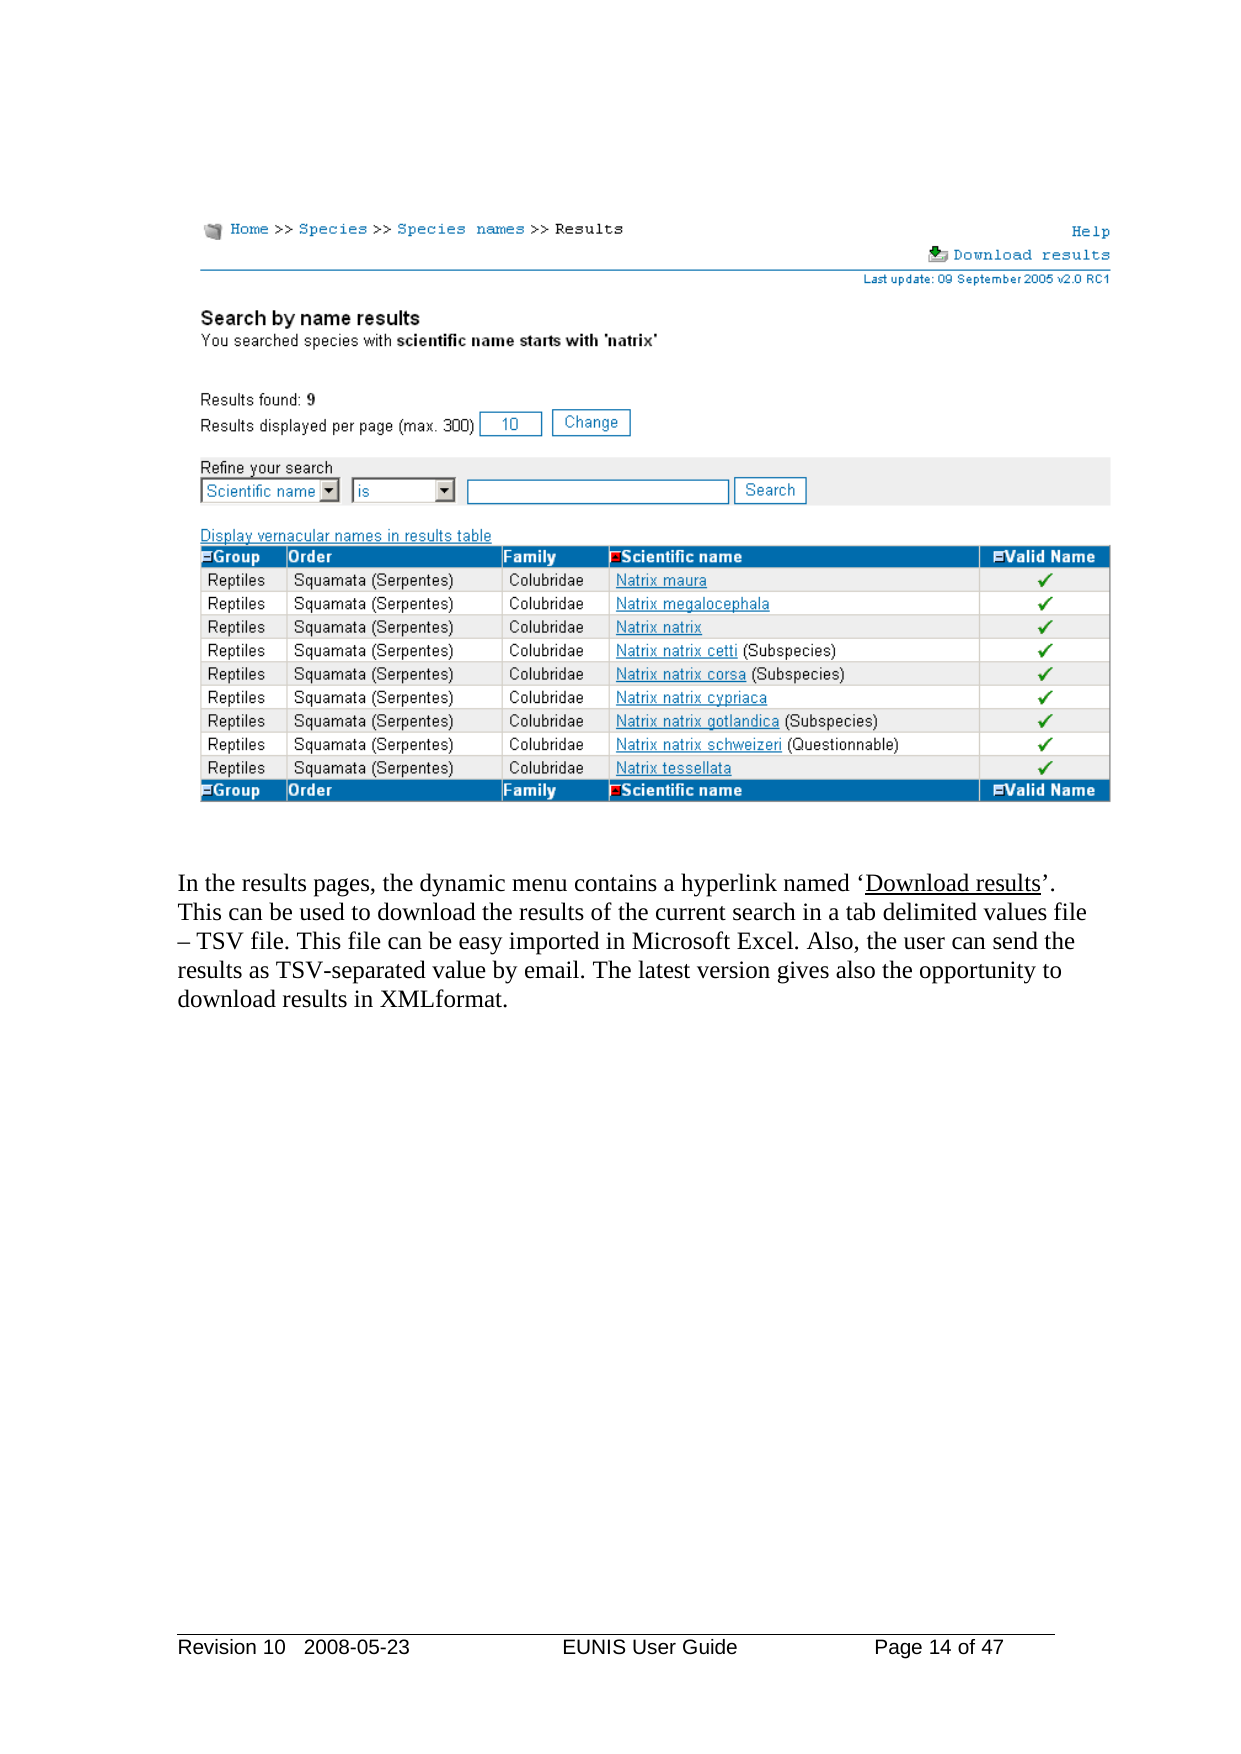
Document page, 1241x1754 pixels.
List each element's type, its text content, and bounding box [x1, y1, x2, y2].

picture [193, 219, 1118, 807]
text In the results pages, the dynamic menu contains a hyperlink named ‘Download results’. This can be used to download the results of the current search in a tab delimited values file – TSV file. This file can be easy imported in Microsoft Excel. Also, the user can send the results as TSV-separated value by email. The latest version gives also the opportunity to download results in XMLformat. [177, 868, 1092, 1013]
